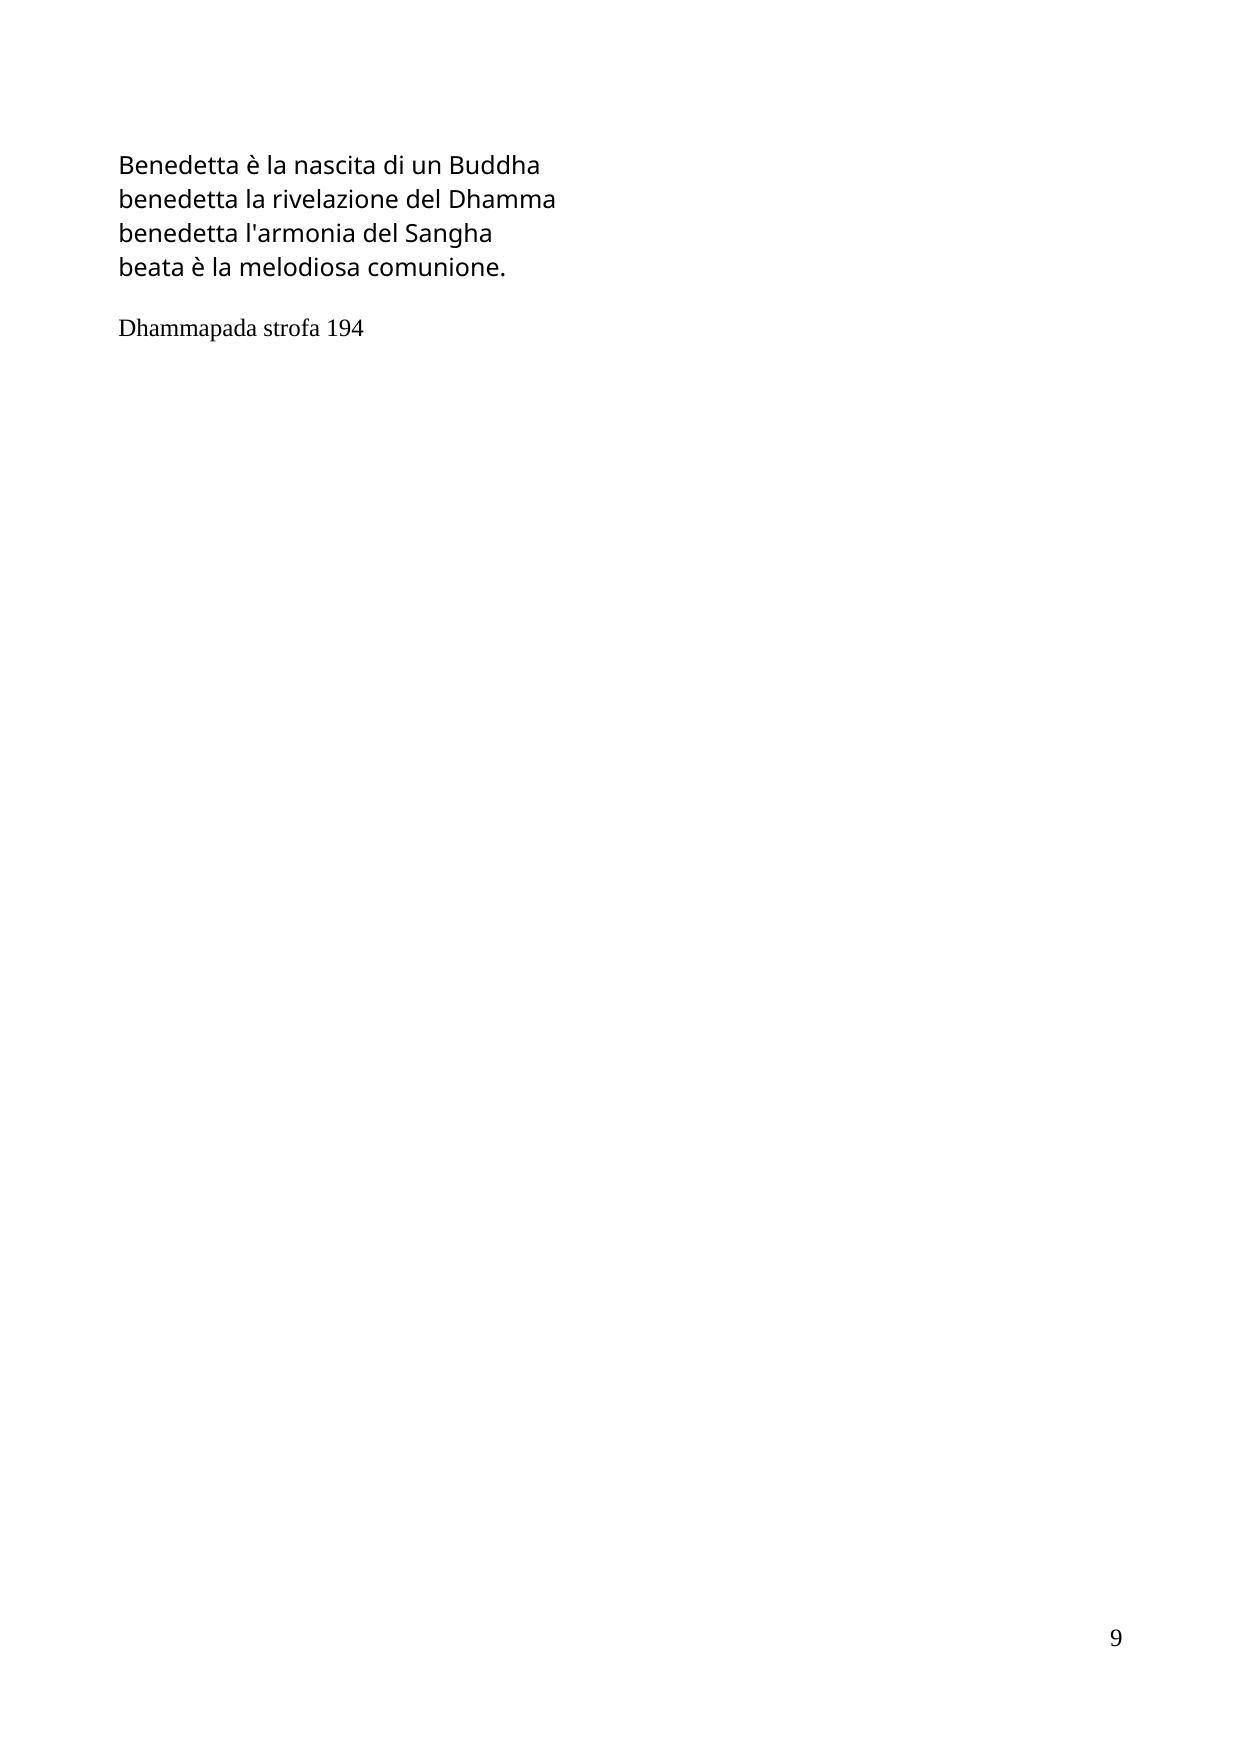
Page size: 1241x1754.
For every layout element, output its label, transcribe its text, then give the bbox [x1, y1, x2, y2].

text benedetta la rivelazione del Dhamma [118, 182, 1122, 216]
text beata è la melodiosa comunione. [118, 250, 1122, 284]
text benedetta l'armonia del Sangha [118, 216, 1122, 250]
text Dhammapada strofa 194 [118, 313, 1122, 341]
text Benedetta è la nascita di un Buddha [118, 148, 1122, 182]
